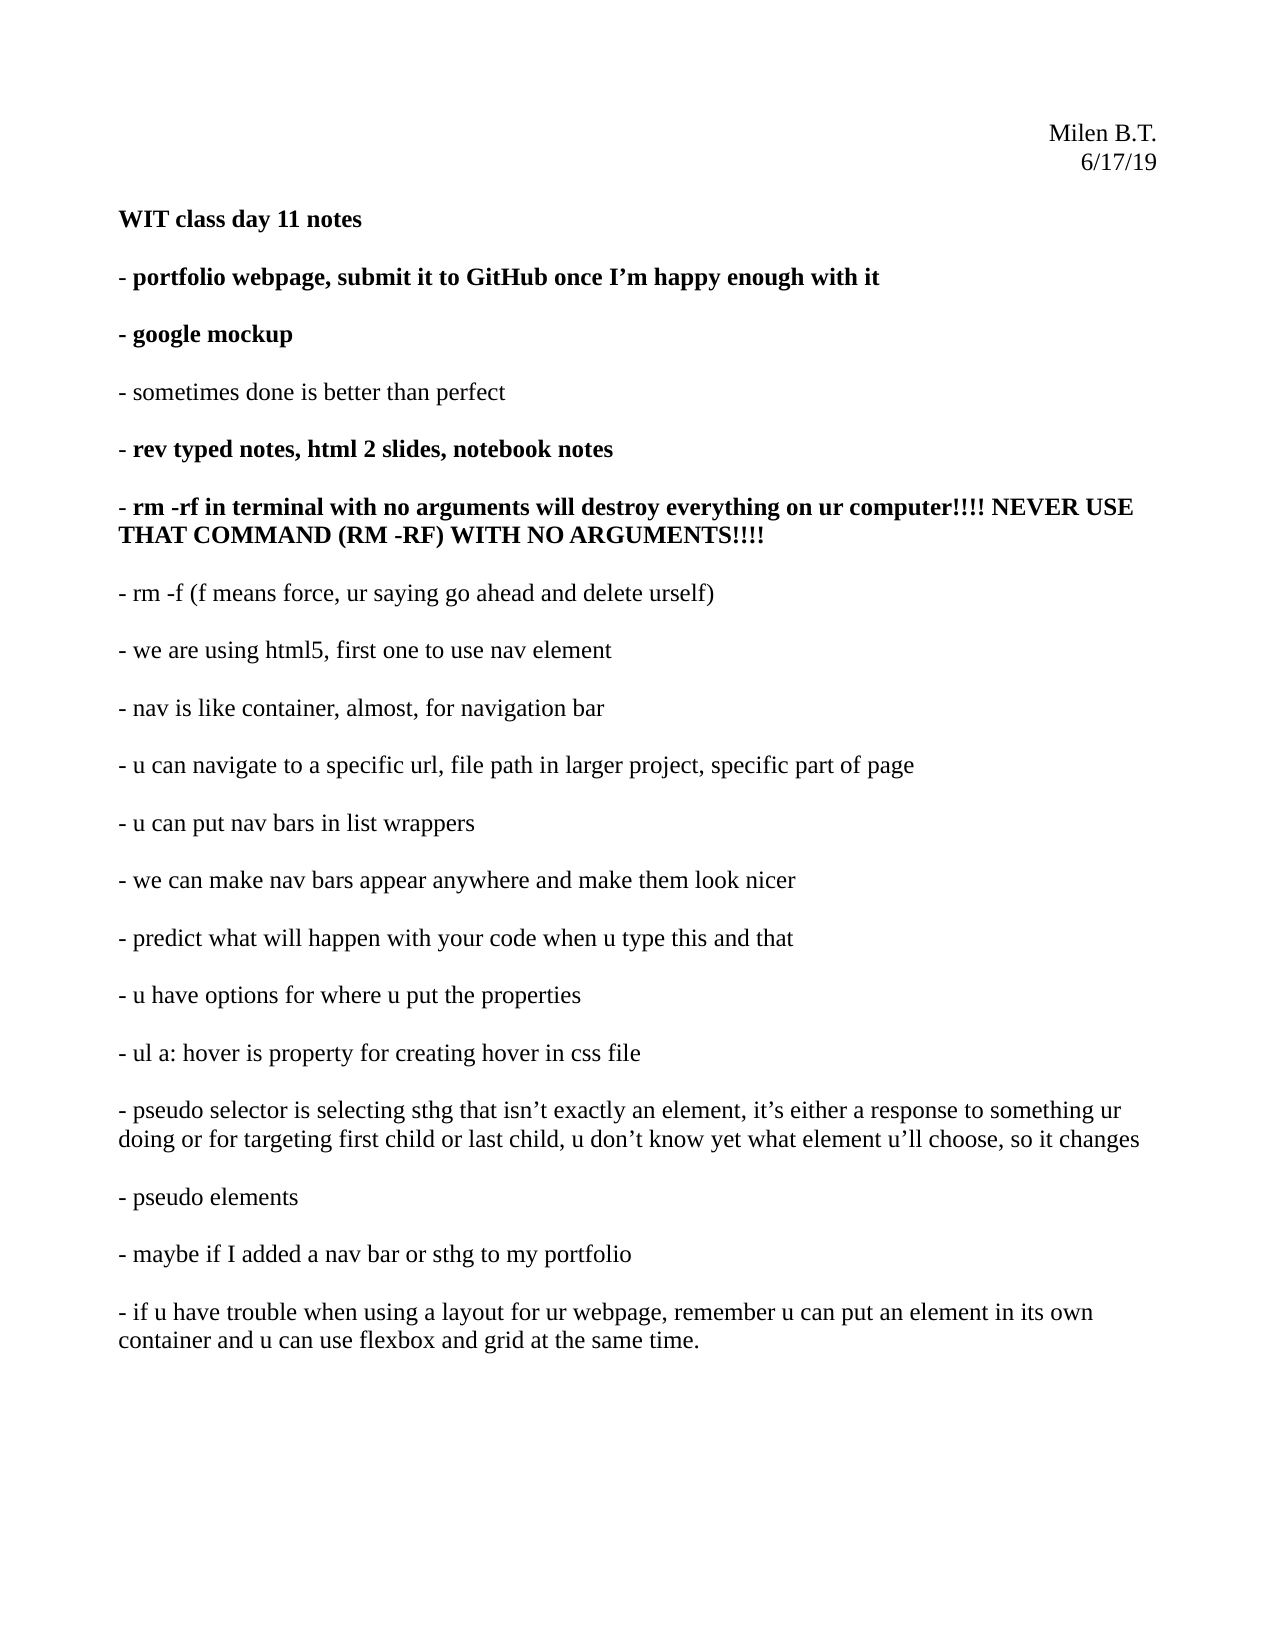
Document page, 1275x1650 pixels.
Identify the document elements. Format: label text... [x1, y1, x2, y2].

text - u can navigate to a specific url, file path in larger project, specific part of page [118, 751, 1157, 779]
text - if u have trouble when using a layout for ur webpage, remember u can put an element in its own container and u can use flexbox and grid at the same time. [118, 1297, 1157, 1354]
text - we can make nav bars appear anywhere and make them look nicer [118, 866, 1157, 894]
text 6/17/19 [118, 147, 1157, 176]
text Milen B.T. [118, 118, 1157, 147]
text - rev typed notes, html 2 slides, notebook notes [118, 434, 1157, 463]
text - maybe if I added a nav bar or sthg to my portfolio [118, 1239, 1157, 1268]
text - portfolio webpage, submit it to GitHub once I’m happy enough with it [118, 262, 1157, 291]
text - google mockup [118, 319, 1157, 348]
text - rm -rf in terminal with no arguments will destroy everything on ur computer!!!! NEVER USE THAT COMMAND (RM -RF) WITH NO ARGUMENTS!!!! [118, 492, 1157, 549]
text - u have options for where u put the properties [118, 981, 1157, 1009]
text - ul a: hover is property for creating hover in css file [118, 1038, 1157, 1067]
text - nav is like container, almost, for navigation bar [118, 693, 1157, 722]
text - sometimes done is better than perfect [118, 377, 1157, 406]
text - rm -f (f means force, ur saying go ahead and delete urself) [118, 578, 1157, 607]
text - we are using html5, first one to use nav element [118, 636, 1157, 664]
text - u can put nav bars in list wrappers [118, 808, 1157, 837]
text - predict what will happen with your code when u type this and that [118, 923, 1157, 952]
text WIT class day 11 notes [118, 204, 1157, 233]
text - pseudo elements [118, 1182, 1157, 1211]
text - pseudo selector is selecting sthg that isn’t exactly an element, it’s either a response to something ur doing or for targeting first child or last child, u don’t know yet what element u’ll choose, so it changes [118, 1096, 1157, 1153]
